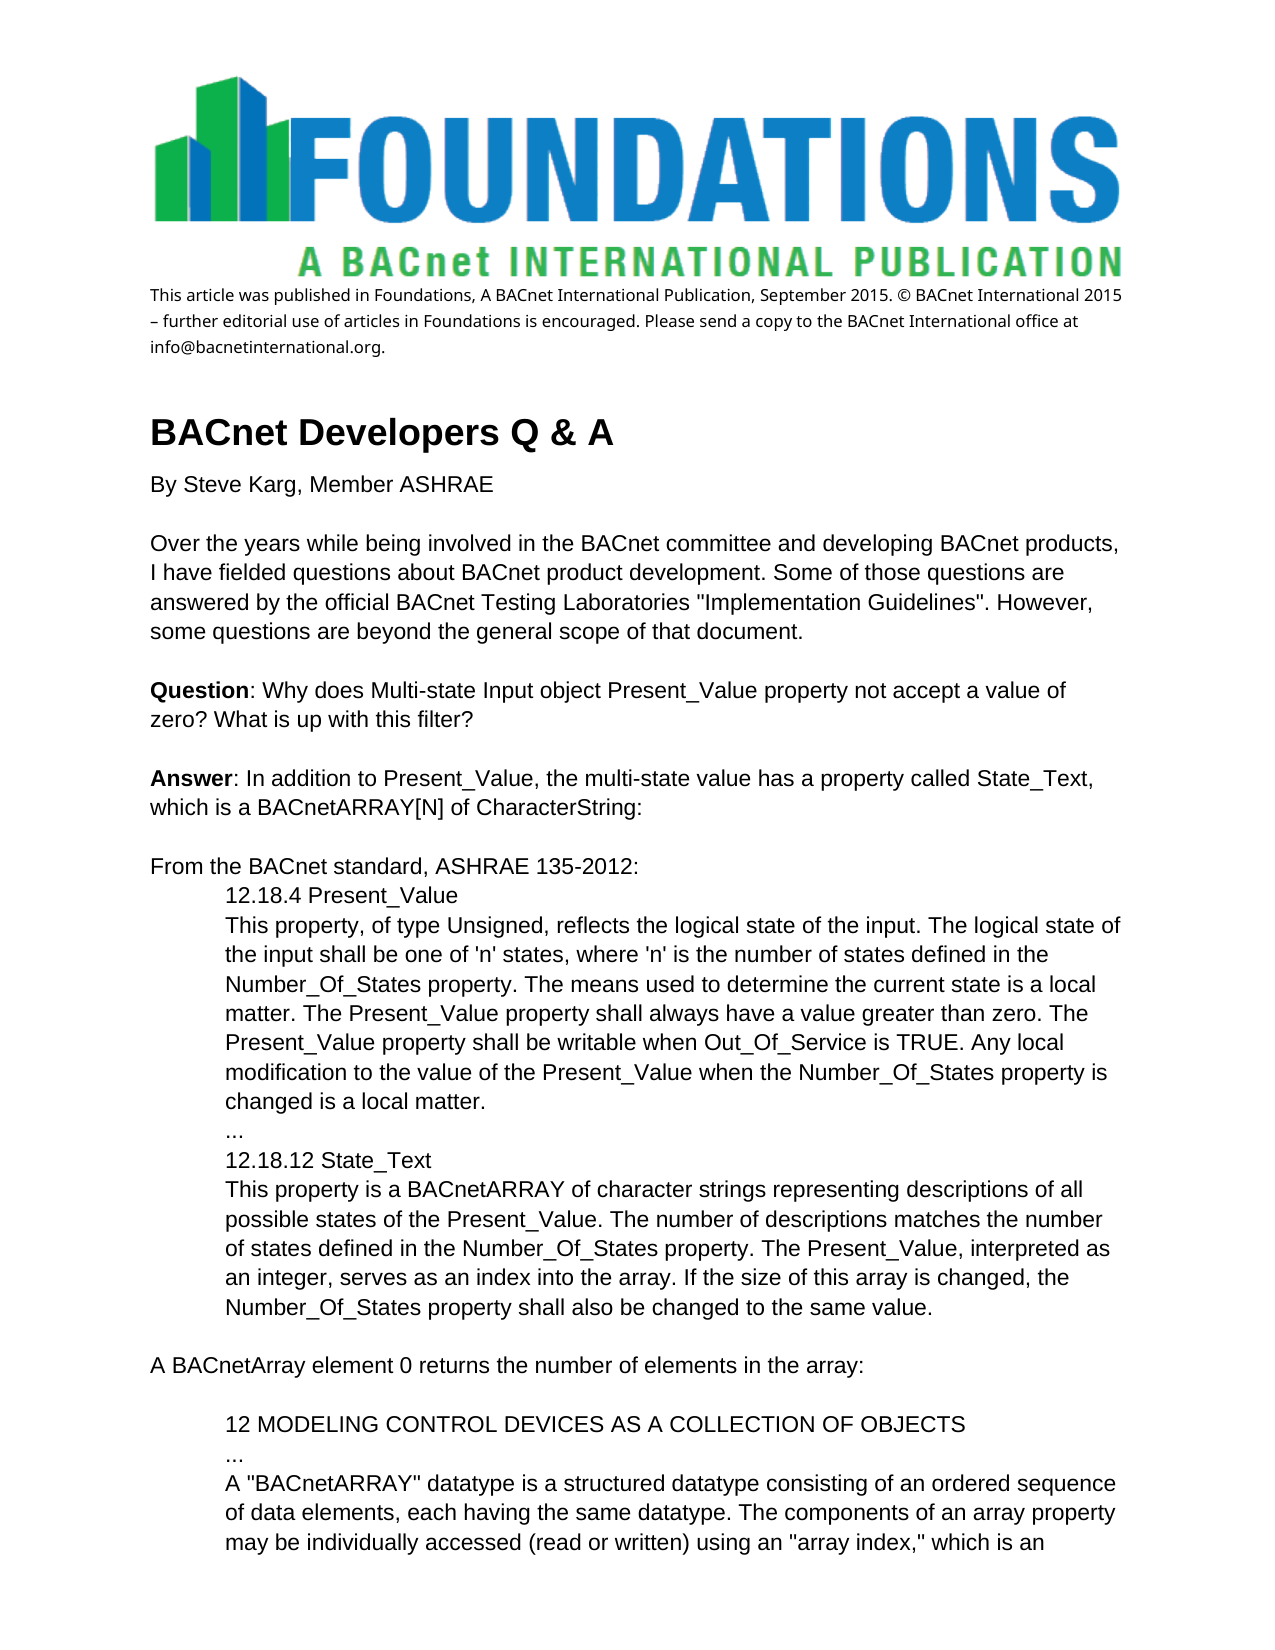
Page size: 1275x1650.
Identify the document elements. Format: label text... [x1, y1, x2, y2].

subtitle BACnet Developers Q & A [150, 411, 1125, 453]
text Question: Why does Multi-state Input object Present_Value property not accept a value of zero? What is up with this filter? [150, 678, 1125, 733]
text Answer: In addition to Present_Value, the multi-state value has a property called State_Text, which is a BACnetARRAY[N] of CharacterString: [150, 766, 1125, 821]
text A BACnetArray element 0 returns the number of elements in the array: [150, 1353, 1125, 1379]
text 12 MODELING CONTROL DEVICES AS A COLLECTION OF OBJECTS [225, 1412, 1125, 1438]
text ... [225, 1118, 1125, 1144]
text A "BACnetARRAY" datatype is a structured datatype consisting of an ordered sequence of data elements, each having the same datatype. The components of an array property may be individually accessed (read or written) using an "array index," which is an [225, 1471, 1125, 1555]
text This article was published in Foundations, A BACnet International Publication, September 2015. © BACnet International 2015 – further editorial use of articles in Foundations is encouraged. Please send a copy to the BACnet International office at info@bacnetinternational.org. [150, 280, 1125, 358]
text This property is a BACnetARRAY of character strings representing descriptions of all possible states of the Present_Value. The number of descriptions matches the number of states defined in the Number_Of_States property. The Present_Value, interpreted as an integer, serves as an index into the array. If the size of this array is changed, the Number_Of_States property shall also be changed to the same value. [225, 1177, 1125, 1320]
text 12.18.12 State_Text [225, 1148, 1125, 1173]
text 12.18.4 Present_Value [225, 883, 1125, 909]
text By Steve Karg, Member ASHRAE [150, 472, 1125, 498]
text Over the years while being involved in the BACnet committee and developing BACnet products, I have fielded questions about BACnet product development. Some of those questions are answered by the official BACnet Testing Laboratories "Implementation Guidelines". However, some questions are beyond the general scope of that document. [150, 531, 1125, 644]
picture [150, 75, 1125, 280]
text From the BACnet standard, ASHRAE 135-2012: [150, 854, 1125, 879]
text This property, of type Unsigned, reflects the logical state of the input. The logical state of the input shall be one of 'n' states, where 'n' is the number of states defined in the Number_Of_States property. The means used to determine the current state is a local matter. The Present_Value property shall always have a value greater than zero. The Present_Value property shall be writable when Out_Of_Service is TRUE. Any local modification to the value of the Present_Value when the Number_Of_States property is changed is a local matter. [225, 913, 1125, 1114]
text ... [225, 1441, 1125, 1467]
